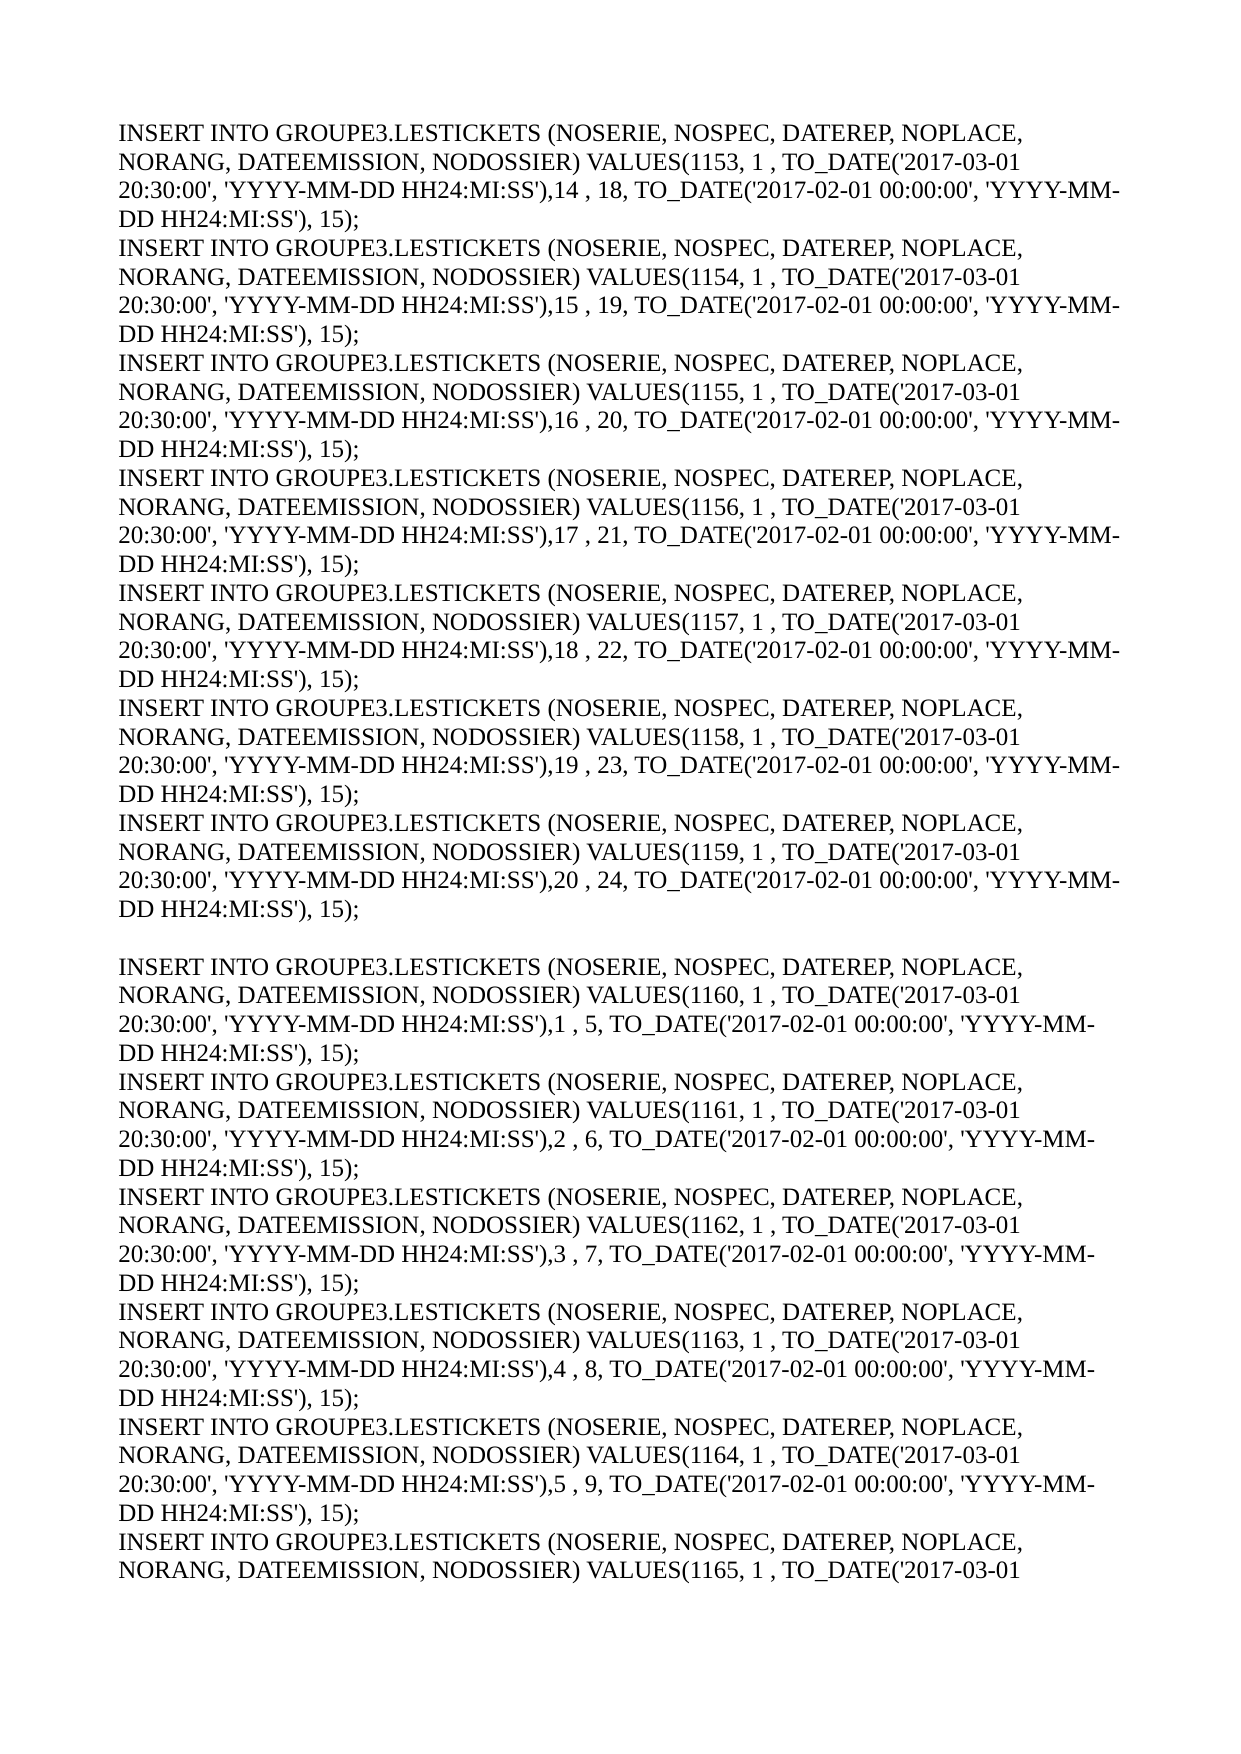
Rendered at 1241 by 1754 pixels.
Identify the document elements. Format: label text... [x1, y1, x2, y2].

text INSERT INTO GROUPE3.LESTICKETS (NOSERIE, NOSPEC, DATEREP, NOPLACE, NORANG, DATEEMISSION, NODOSSIER) VALUES(1164, 1 , TO_DATE('2017-03-01 20:30:00', 'YYYY-MM-DD HH24:MI:SS'),5 , 9, TO_DATE('2017-02-01 00:00:00', 'YYYY-MM-DD HH24:MI:SS'), 15); [118, 1412, 1122, 1527]
text INSERT INTO GROUPE3.LESTICKETS (NOSERIE, NOSPEC, DATEREP, NOPLACE, NORANG, DATEEMISSION, NODOSSIER) VALUES(1153, 1 , TO_DATE('2017-03-01 20:30:00', 'YYYY-MM-DD HH24:MI:SS'),14 , 18, TO_DATE('2017-02-01 00:00:00', 'YYYY-MM-DD HH24:MI:SS'), 15); [118, 118, 1122, 233]
text INSERT INTO GROUPE3.LESTICKETS (NOSERIE, NOSPEC, DATEREP, NOPLACE, NORANG, DATEEMISSION, NODOSSIER) VALUES(1160, 1 , TO_DATE('2017-03-01 20:30:00', 'YYYY-MM-DD HH24:MI:SS'),1 , 5, TO_DATE('2017-02-01 00:00:00', 'YYYY-MM-DD HH24:MI:SS'), 15); [118, 952, 1122, 1067]
text INSERT INTO GROUPE3.LESTICKETS (NOSERIE, NOSPEC, DATEREP, NOPLACE, NORANG, DATEEMISSION, NODOSSIER) VALUES(1155, 1 , TO_DATE('2017-03-01 20:30:00', 'YYYY-MM-DD HH24:MI:SS'),16 , 20, TO_DATE('2017-02-01 00:00:00', 'YYYY-MM-DD HH24:MI:SS'), 15); [118, 348, 1122, 463]
text INSERT INTO GROUPE3.LESTICKETS (NOSERIE, NOSPEC, DATEREP, NOPLACE, NORANG, DATEEMISSION, NODOSSIER) VALUES(1163, 1 , TO_DATE('2017-03-01 20:30:00', 'YYYY-MM-DD HH24:MI:SS'),4 , 8, TO_DATE('2017-02-01 00:00:00', 'YYYY-MM-DD HH24:MI:SS'), 15); [118, 1297, 1122, 1412]
text INSERT INTO GROUPE3.LESTICKETS (NOSERIE, NOSPEC, DATEREP, NOPLACE, NORANG, DATEEMISSION, NODOSSIER) VALUES(1161, 1 , TO_DATE('2017-03-01 20:30:00', 'YYYY-MM-DD HH24:MI:SS'),2 , 6, TO_DATE('2017-02-01 00:00:00', 'YYYY-MM-DD HH24:MI:SS'), 15); [118, 1067, 1122, 1182]
text INSERT INTO GROUPE3.LESTICKETS (NOSERIE, NOSPEC, DATEREP, NOPLACE, NORANG, DATEEMISSION, NODOSSIER) VALUES(1158, 1 , TO_DATE('2017-03-01 20:30:00', 'YYYY-MM-DD HH24:MI:SS'),19 , 23, TO_DATE('2017-02-01 00:00:00', 'YYYY-MM-DD HH24:MI:SS'), 15); [118, 693, 1122, 808]
text INSERT INTO GROUPE3.LESTICKETS (NOSERIE, NOSPEC, DATEREP, NOPLACE, NORANG, DATEEMISSION, NODOSSIER) VALUES(1157, 1 , TO_DATE('2017-03-01 20:30:00', 'YYYY-MM-DD HH24:MI:SS'),18 , 22, TO_DATE('2017-02-01 00:00:00', 'YYYY-MM-DD HH24:MI:SS'), 15); [118, 578, 1122, 693]
text INSERT INTO GROUPE3.LESTICKETS (NOSERIE, NOSPEC, DATEREP, NOPLACE, NORANG, DATEEMISSION, NODOSSIER) VALUES(1165, 1 , TO_DATE('2017-03-01 [118, 1527, 1122, 1584]
text INSERT INTO GROUPE3.LESTICKETS (NOSERIE, NOSPEC, DATEREP, NOPLACE, NORANG, DATEEMISSION, NODOSSIER) VALUES(1162, 1 , TO_DATE('2017-03-01 20:30:00', 'YYYY-MM-DD HH24:MI:SS'),3 , 7, TO_DATE('2017-02-01 00:00:00', 'YYYY-MM-DD HH24:MI:SS'), 15); [118, 1182, 1122, 1297]
text INSERT INTO GROUPE3.LESTICKETS (NOSERIE, NOSPEC, DATEREP, NOPLACE, NORANG, DATEEMISSION, NODOSSIER) VALUES(1159, 1 , TO_DATE('2017-03-01 20:30:00', 'YYYY-MM-DD HH24:MI:SS'),20 , 24, TO_DATE('2017-02-01 00:00:00', 'YYYY-MM-DD HH24:MI:SS'), 15); [118, 808, 1122, 923]
text INSERT INTO GROUPE3.LESTICKETS (NOSERIE, NOSPEC, DATEREP, NOPLACE, NORANG, DATEEMISSION, NODOSSIER) VALUES(1154, 1 , TO_DATE('2017-03-01 20:30:00', 'YYYY-MM-DD HH24:MI:SS'),15 , 19, TO_DATE('2017-02-01 00:00:00', 'YYYY-MM-DD HH24:MI:SS'), 15); [118, 233, 1122, 348]
text INSERT INTO GROUPE3.LESTICKETS (NOSERIE, NOSPEC, DATEREP, NOPLACE, NORANG, DATEEMISSION, NODOSSIER) VALUES(1156, 1 , TO_DATE('2017-03-01 20:30:00', 'YYYY-MM-DD HH24:MI:SS'),17 , 21, TO_DATE('2017-02-01 00:00:00', 'YYYY-MM-DD HH24:MI:SS'), 15); [118, 463, 1122, 578]
